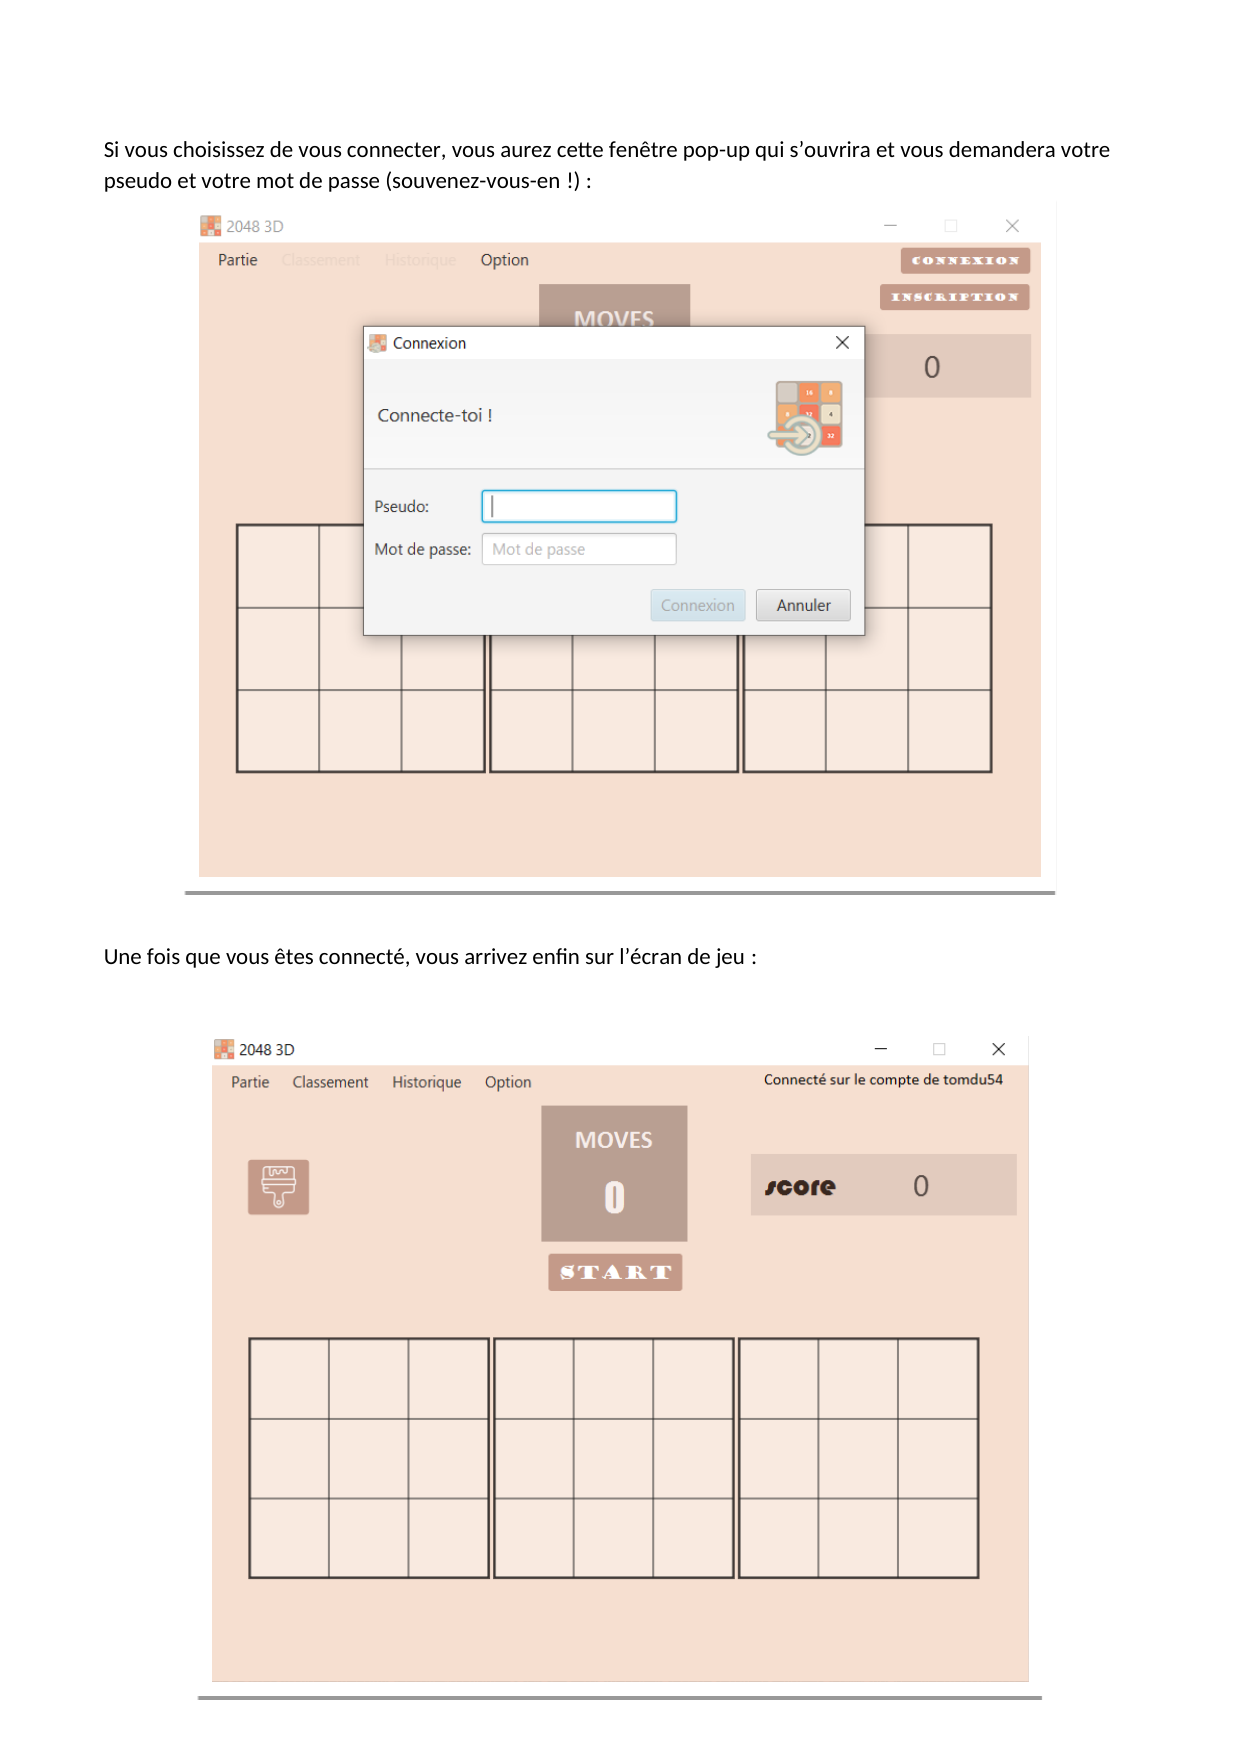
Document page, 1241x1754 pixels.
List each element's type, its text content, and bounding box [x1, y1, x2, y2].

picture [199, 213, 1041, 877]
picture [212, 1036, 1029, 1682]
text Une fois que vous êtes connecté, vous arrivez enfin sur l’écran de jeu : [103, 942, 1137, 970]
text Si vous choisissez de vous connecter, vous aurez cette fenêtre pop-up qui s’ouvrira et vous demandera votre pseudo et votre mot de passe (souvenez-vous-en !) : [103, 136, 1137, 194]
